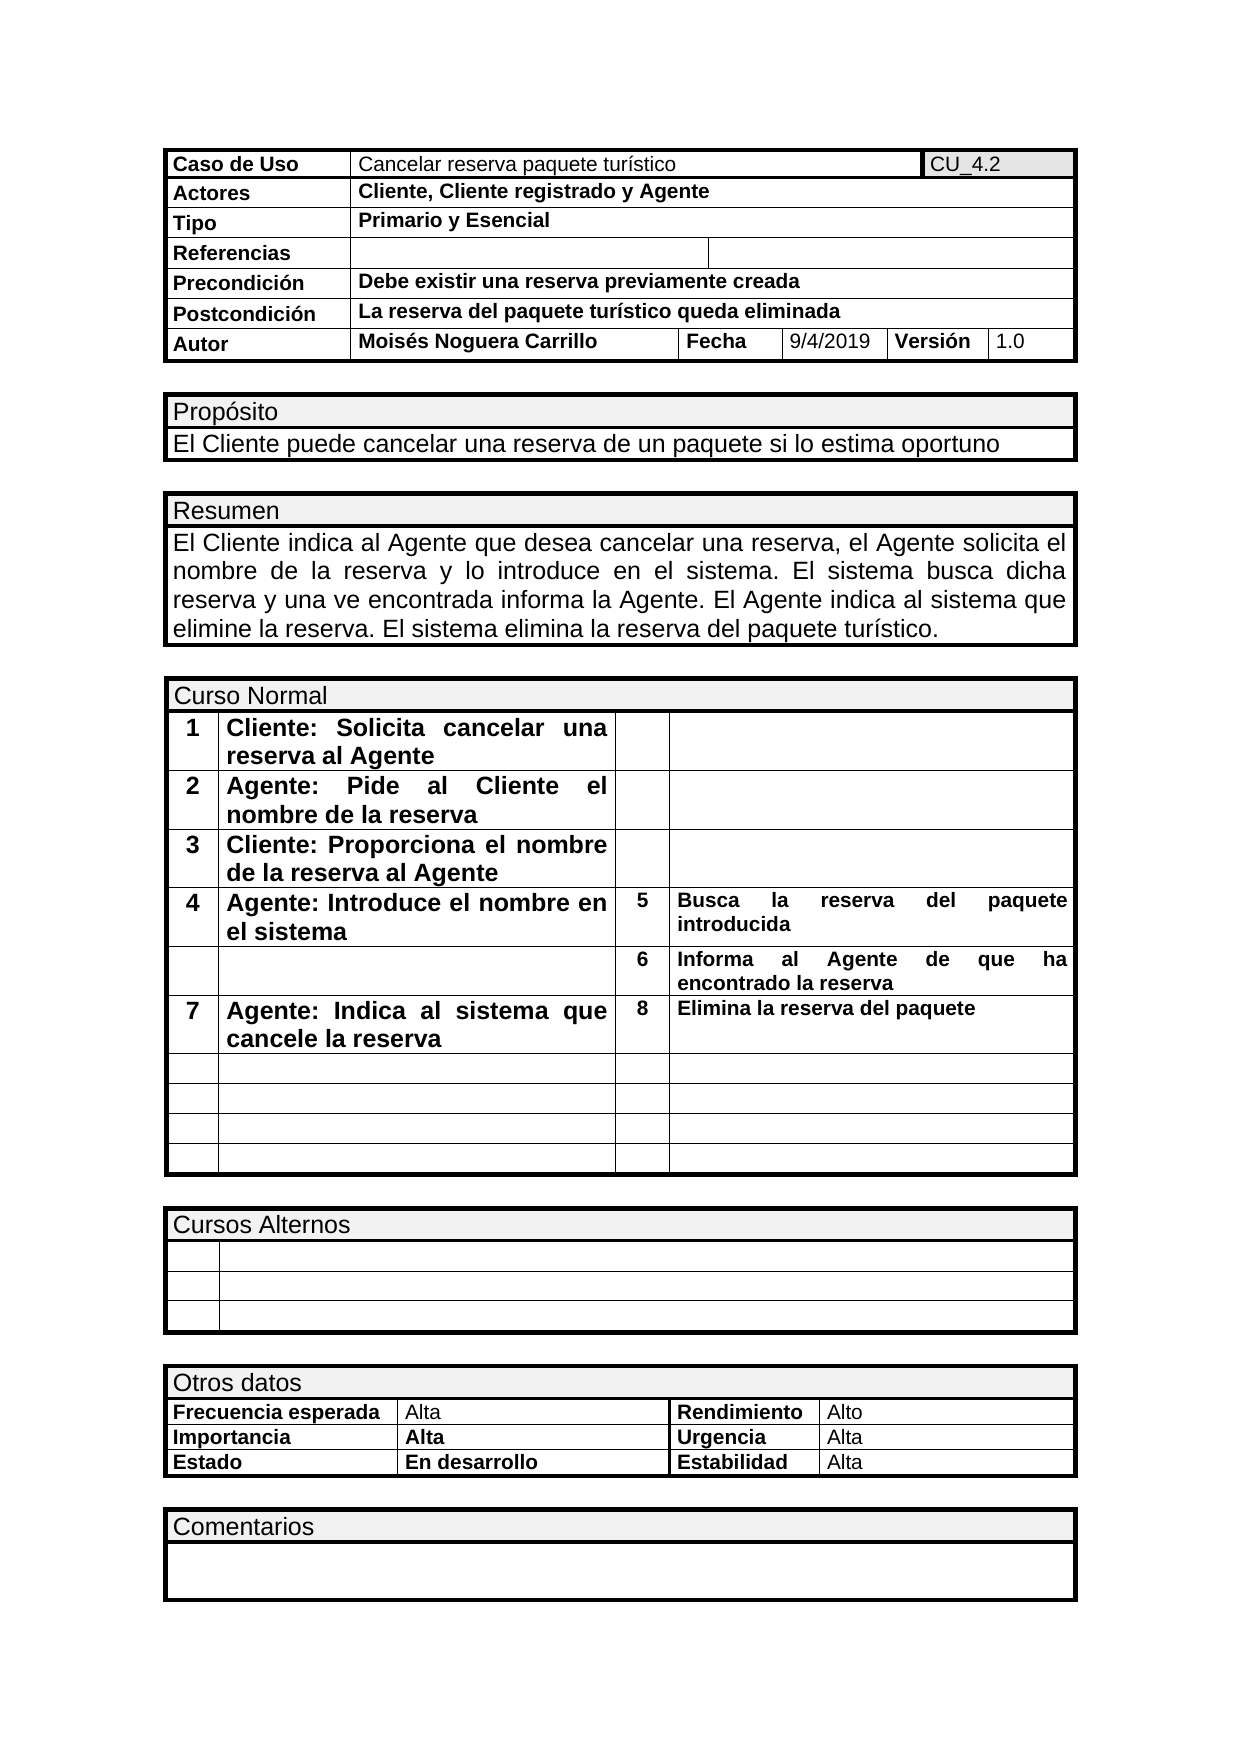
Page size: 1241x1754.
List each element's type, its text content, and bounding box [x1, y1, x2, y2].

table_cell Fecha [679, 329, 782, 359]
table_cell [219, 947, 615, 994]
table_cell 4 [169, 888, 218, 946]
table_cell [670, 771, 1073, 828]
table_cell [169, 1144, 218, 1172]
table_cell Primario y Esencial [351, 208, 1073, 237]
table_cell El Cliente indica al Agente que desea cancelar una reserva, el Agente solicita el nombre de la reserva y lo introduce en el sistema. El sistema busca dicha reserva y una ve encontrada informa la Agente. El Agente indica al sistema que elimine la reserva. El sistema elimina la reserva del paquete turístico. [168, 528, 1073, 642]
table_cell Precondición [168, 269, 350, 298]
table_cell Agente: Introduce el nombre en el sistema [219, 888, 615, 946]
table_cell [670, 1054, 1073, 1083]
table_cell Postcondición [168, 299, 350, 328]
table_cell Busca la reserva del paquete introducida [670, 888, 1073, 946]
table_cell Cliente, Cliente registrado y Agente [351, 179, 1073, 207]
table_cell [670, 713, 1073, 770]
table_cell [219, 1054, 615, 1083]
table_cell Cliente: Solicita cancelar una reserva al Agente [219, 713, 615, 770]
table_cell Elimina la reserva del paquete [670, 996, 1073, 1053]
table_cell [219, 1114, 615, 1142]
table_cell Debe existir una reserva previamente creada [351, 269, 1073, 298]
table_cell El Cliente puede cancelar una reserva de un paquete si lo estima oportuno [168, 429, 1073, 457]
table_cell [616, 1114, 669, 1142]
table_header Resumen [168, 496, 1073, 524]
table_cell Estado [168, 1450, 397, 1473]
table_cell [168, 1242, 219, 1271]
table_cell [709, 238, 1073, 267]
table_cell Alta [820, 1450, 1073, 1473]
table_cell [219, 1084, 615, 1113]
table_header Otros datos [168, 1368, 1073, 1397]
table_cell [616, 1144, 669, 1172]
table_cell 9/4/2019 [783, 329, 887, 359]
table_cell La reserva del paquete turístico queda eliminada [351, 299, 1073, 328]
table_header Curso Normal [169, 681, 1073, 709]
table_cell Autor [168, 329, 350, 359]
table_cell Urgencia [671, 1425, 819, 1448]
table_cell 3 [169, 830, 218, 887]
table_cell 2 [169, 771, 218, 828]
table_cell Agente: Indica al sistema que cancele la reserva [219, 996, 615, 1053]
table_cell Alta [398, 1400, 668, 1424]
table_cell [616, 1054, 669, 1083]
table_cell [616, 830, 669, 887]
table_cell [169, 1084, 218, 1113]
table_cell [616, 771, 669, 828]
table_cell [169, 947, 218, 994]
table_cell Tipo [168, 208, 350, 237]
table_cell 7 [169, 996, 218, 1053]
table_cell [220, 1272, 1073, 1300]
table_cell [220, 1242, 1073, 1271]
table_cell [616, 713, 669, 770]
table_cell [616, 1084, 669, 1113]
table_cell 6 [616, 947, 669, 994]
table_cell 8 [616, 996, 669, 1053]
table_cell 1 [169, 713, 218, 770]
table_cell 5 [616, 888, 669, 946]
table_cell Estabilidad [671, 1450, 819, 1473]
table_cell [351, 238, 708, 267]
table_cell Moisés Noguera Carrillo [351, 329, 678, 359]
table_cell Agente: Pide al Cliente el nombre de la reserva [219, 771, 615, 828]
table_cell Alta [398, 1425, 668, 1448]
table_header Propósito [168, 397, 1073, 426]
table_header Cursos Alternos [168, 1211, 1073, 1239]
table_cell Frecuencia esperada [168, 1400, 397, 1424]
table_cell Importancia [168, 1425, 397, 1448]
table_cell Versión [888, 329, 988, 359]
table_cell 1.0 [989, 329, 1073, 359]
table_cell [168, 1301, 219, 1330]
table_header CU_4.2 [925, 152, 1073, 176]
table_header Caso de Uso [168, 152, 350, 176]
table_cell Informa al Agente de que ha encontrado la reserva [670, 947, 1073, 994]
table_cell [670, 830, 1073, 887]
table_cell [670, 1144, 1073, 1172]
table_cell [670, 1084, 1073, 1113]
table_cell [169, 1054, 218, 1083]
table_cell Rendimiento [671, 1400, 819, 1424]
table_header Comentarios [168, 1512, 1073, 1540]
table_cell Referencias [168, 238, 350, 267]
table_cell [219, 1144, 615, 1172]
table_cell Cliente: Proporciona el nombre de la reserva al Agente [219, 830, 615, 887]
table_cell [670, 1114, 1073, 1142]
table_cell [168, 1544, 1073, 1598]
table_cell Alta [820, 1425, 1073, 1448]
table_cell En desarrollo [398, 1450, 668, 1473]
table_cell Actores [168, 179, 350, 207]
table_header Cancelar reserva paquete turístico [351, 152, 920, 176]
table_cell [220, 1301, 1073, 1330]
table_cell [169, 1114, 218, 1142]
table_cell [168, 1272, 219, 1300]
table_cell Alto [820, 1400, 1073, 1424]
